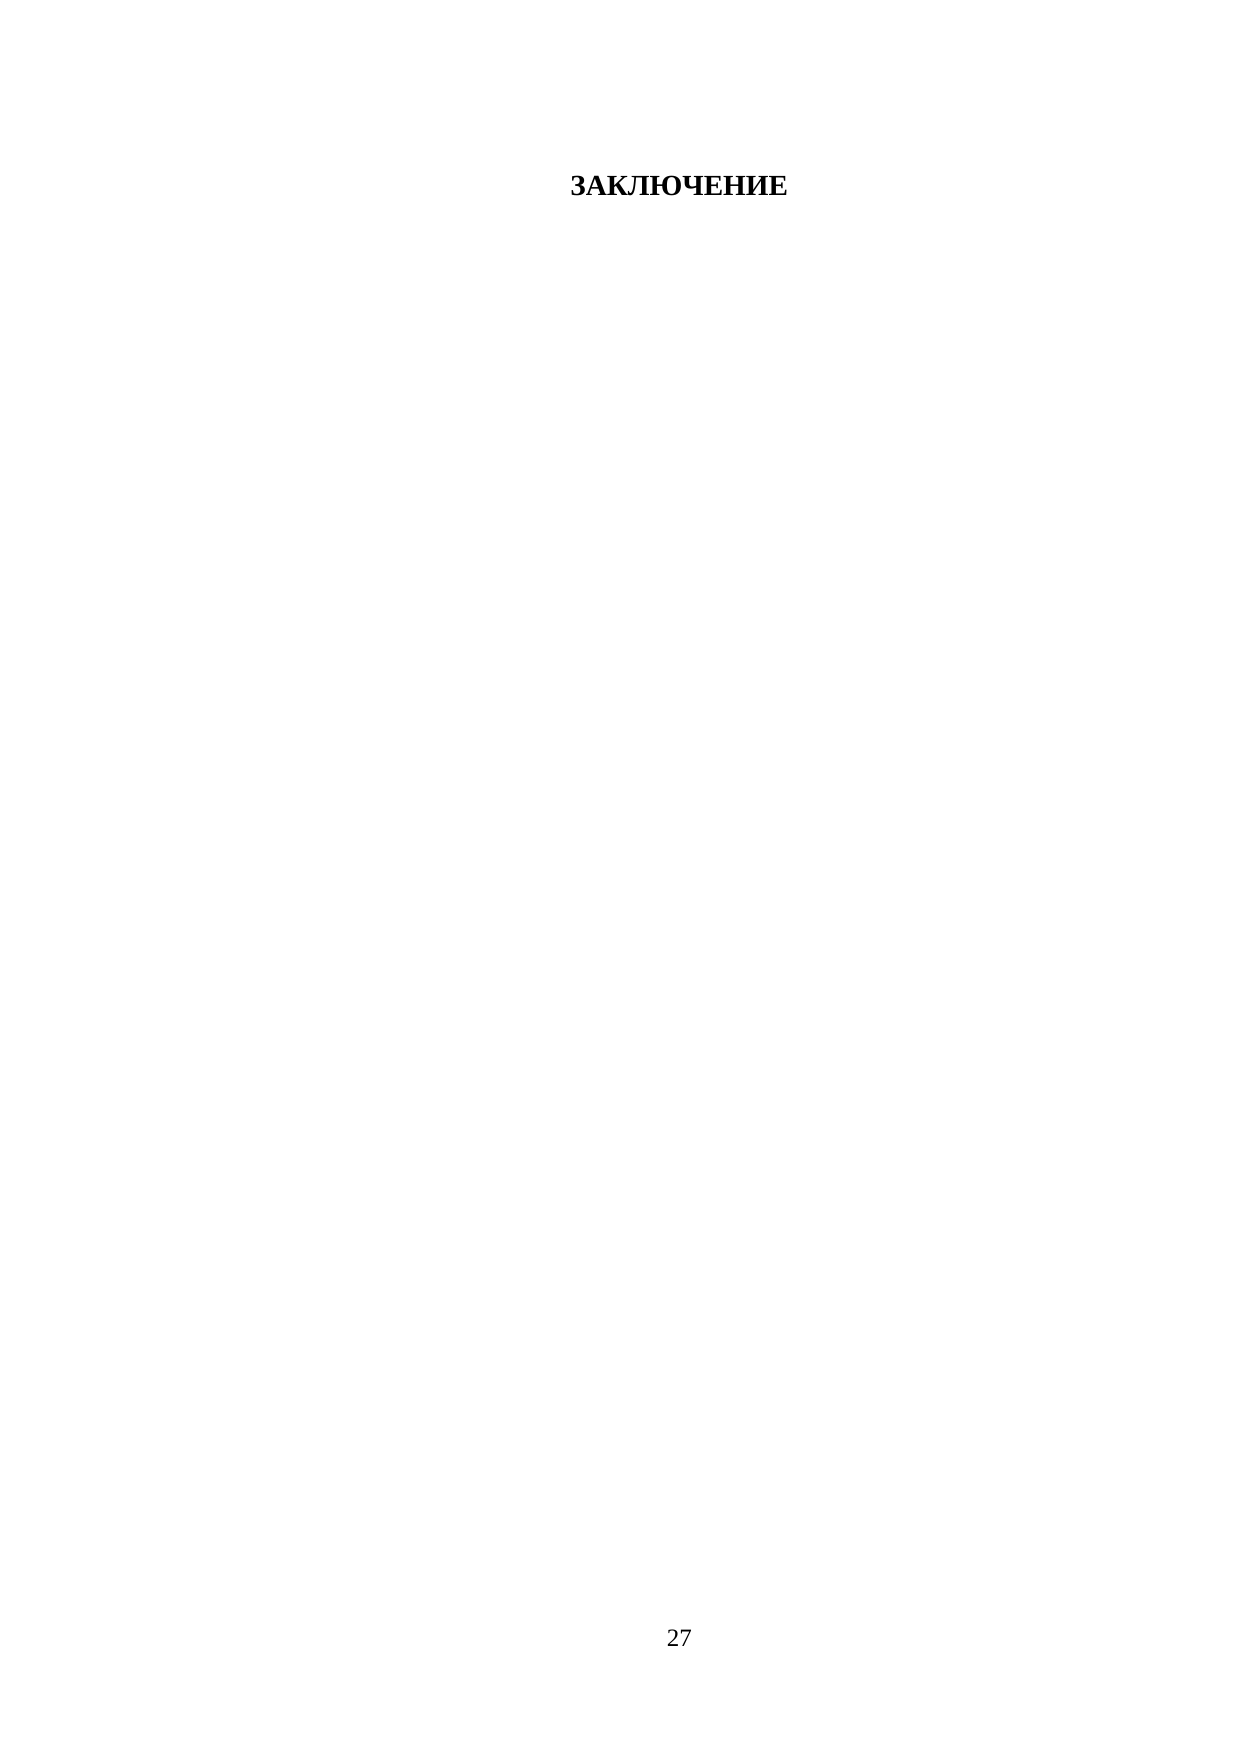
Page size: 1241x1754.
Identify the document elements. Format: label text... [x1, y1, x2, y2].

subtitle ЗАКЛЮЧЕНИЕ [177, 168, 1181, 202]
